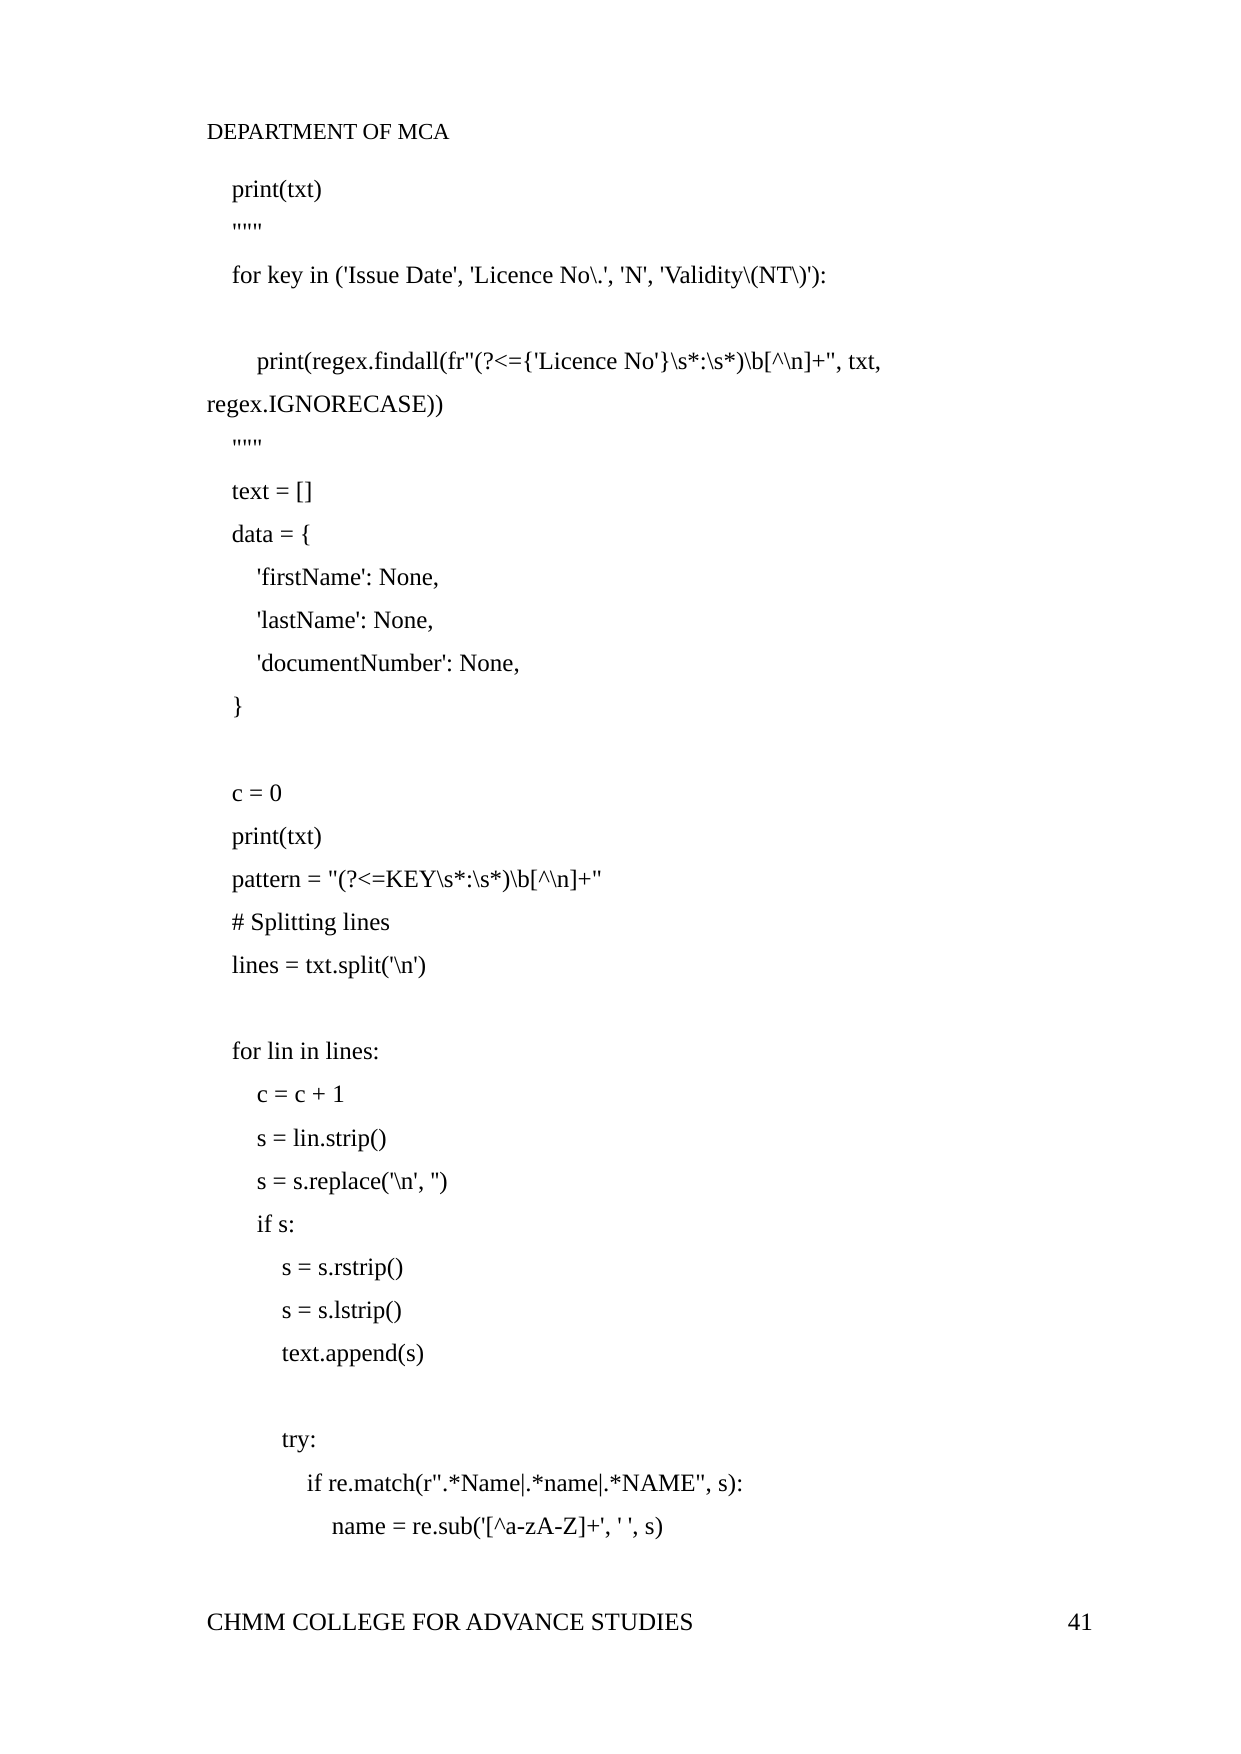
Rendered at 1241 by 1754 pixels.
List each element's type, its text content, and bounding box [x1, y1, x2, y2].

text """ [207, 217, 1093, 246]
text text = [] [207, 476, 1093, 504]
text s = lin.strip() [207, 1123, 1093, 1151]
text s = s.lstrip() [207, 1295, 1093, 1324]
text for lin in lines: [207, 1036, 1093, 1065]
text print(txt) [207, 821, 1093, 849]
text 'documentNumber': None, [207, 648, 1093, 677]
text try: [207, 1424, 1093, 1453]
text 'lastName': None, [207, 605, 1093, 634]
text name = re.sub('[^a-zA-Z]+', ' ', s) [207, 1511, 1093, 1539]
text lines = txt.split('\n') [207, 950, 1093, 979]
text pattern = "(?<=KEY\s*:\s*)\b[^\n]+" [207, 864, 1093, 893]
text 'firstName': None, [207, 562, 1093, 591]
text c = c + 1 [207, 1079, 1093, 1108]
text s = s.replace('\n', '') [207, 1166, 1093, 1194]
text data = { [207, 519, 1093, 548]
text } [207, 691, 1093, 720]
text print(regex.findall(fr"(?<={'Licence No'}\s*:\s*)\b[^\n]+", txt, regex.IGNORECASE)) [207, 346, 1093, 418]
text print(txt) [207, 174, 1093, 203]
text if s: [207, 1209, 1093, 1238]
text # Splitting lines [207, 907, 1093, 936]
text text.append(s) [207, 1338, 1093, 1367]
text for key in ('Issue Date', 'Licence No\.', 'N', 'Validity\(NT\)'): [207, 260, 1093, 289]
text """ [207, 433, 1093, 461]
text if re.match(r".*Name|.*name|.*NAME", s): [207, 1468, 1093, 1496]
text c = 0 [207, 778, 1093, 806]
text s = s.rstrip() [207, 1252, 1093, 1281]
